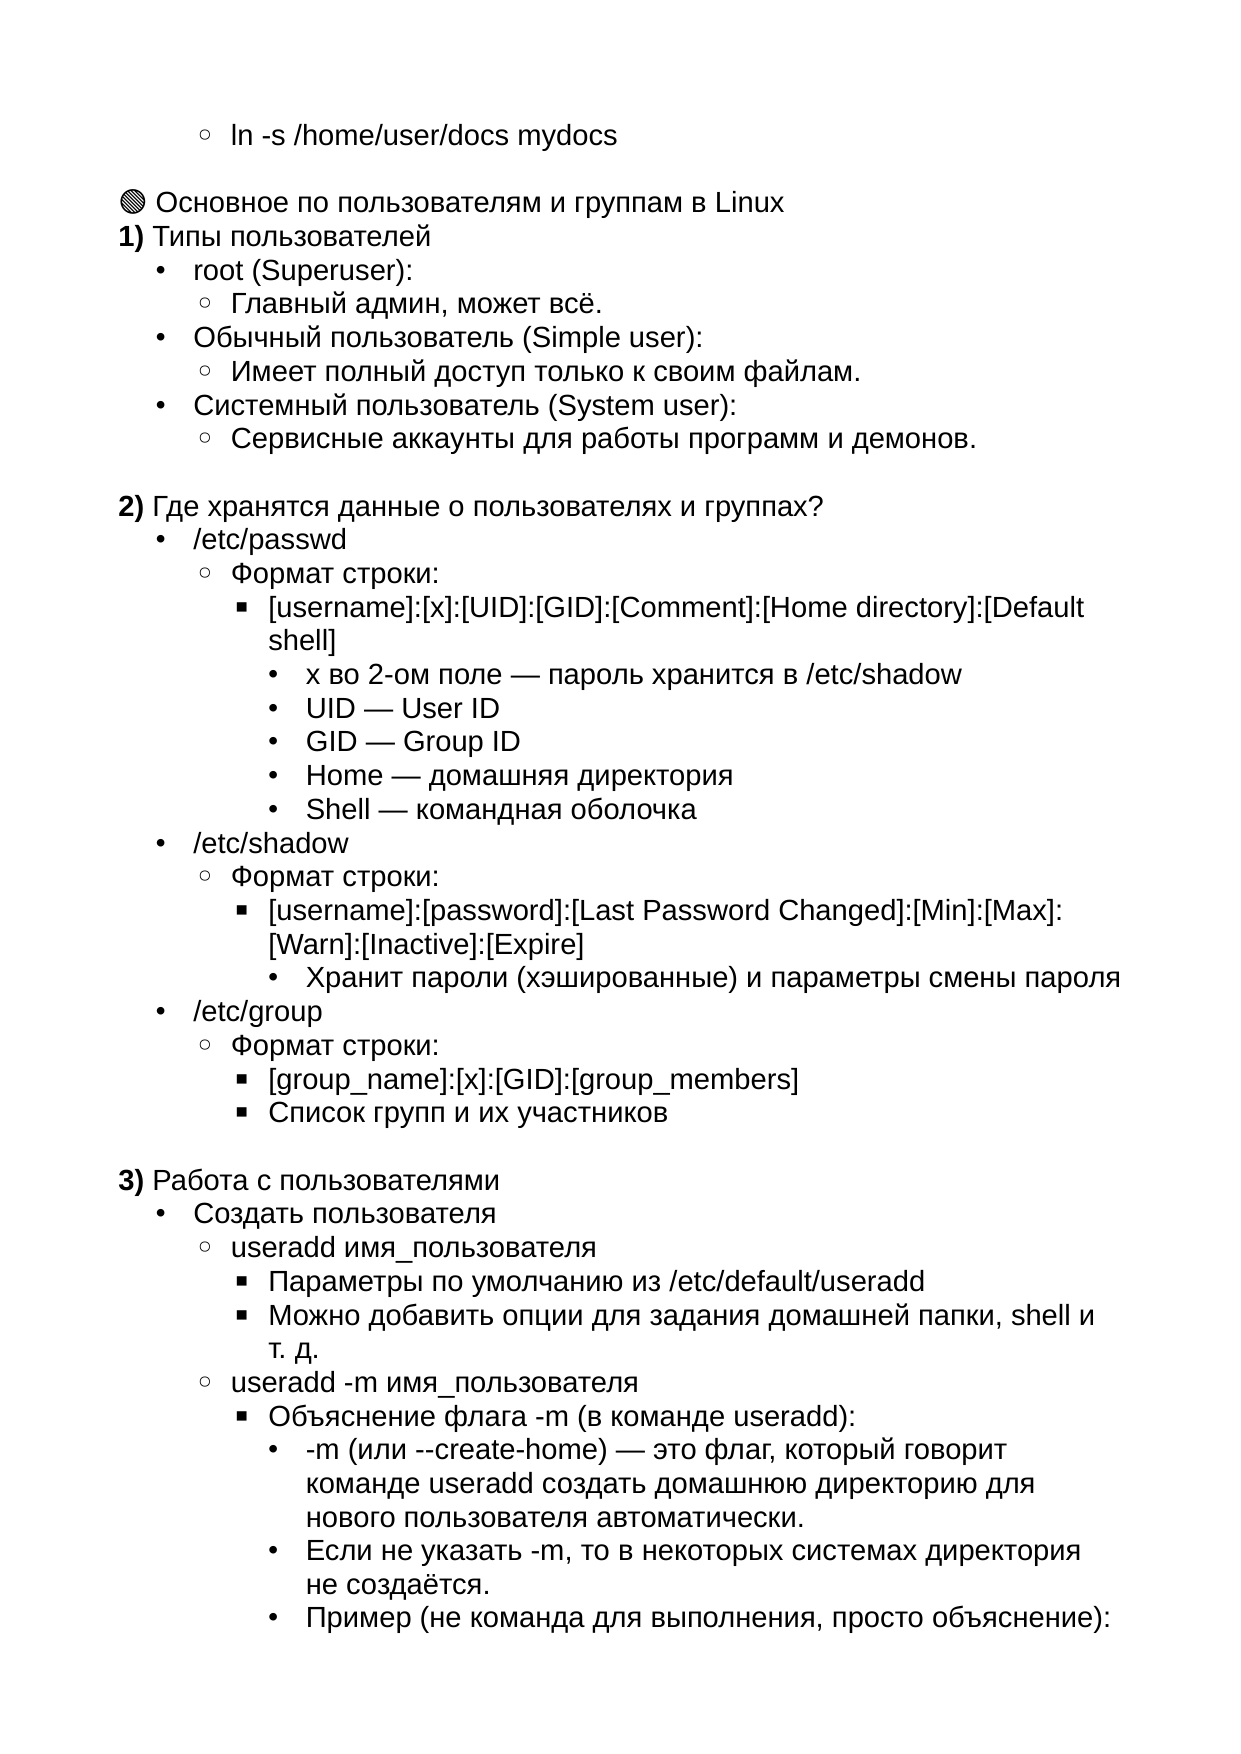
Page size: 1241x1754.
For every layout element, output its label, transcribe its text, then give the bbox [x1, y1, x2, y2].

list [username]:[x]:[UID]:[GID]:[Comment]:[Home directory]:[Default shell] [231, 589, 1122, 657]
list /etc/group [156, 994, 1122, 1028]
text 3) Работа с пользователями [118, 1163, 1122, 1196]
list Создать пользователя [156, 1196, 1122, 1230]
list -m (или --create-home) — это флаг, который говорит команде useradd создать домашнюю директорию для нового пользователя автоматически. [268, 1432, 1122, 1533]
list useradd имя_пользователя [193, 1230, 1122, 1264]
list Формат строки: [193, 556, 1122, 589]
list Можно добавить опции для задания домашней папки, shell и т. д. [231, 1297, 1122, 1365]
list Формат строки: [193, 859, 1122, 893]
list Системный пользователь (System user): [156, 387, 1122, 421]
list Shell — командная оболочка [268, 792, 1122, 826]
list /etc/shadow [156, 826, 1122, 859]
text 1) Типы пользователей [118, 219, 1122, 252]
list Обычный пользователь (Simple user): [156, 320, 1122, 354]
text 2) Где хранятся данные о пользователях и группах? [118, 488, 1122, 522]
list Сервисные аккаунты для работы программ и демонов. [193, 421, 1122, 455]
list [username]:[password]:[Last Password Changed]:[Min]:[Max]:[Warn]:[Inactive]:[Expire] [231, 893, 1122, 960]
list Home — домашняя директория [268, 758, 1122, 792]
list useradd -m имя_пользователя [193, 1365, 1122, 1398]
list Объяснение флага -m (в команде useradd): [231, 1398, 1122, 1432]
list Пример (не команда для выполнения, просто объяснение): [268, 1600, 1122, 1634]
list Хранит пароли (хэшированные) и параметры смены пароля [268, 960, 1122, 994]
list [group_name]:[x]:[GID]:[group_members] [231, 1062, 1122, 1095]
list Главный админ, может всё. [193, 286, 1122, 320]
list x во 2-ом поле — пароль хранится в /etc/shadow [268, 657, 1122, 691]
list Формат строки: [193, 1028, 1122, 1062]
list Имеет полный доступ только к своим файлам. [193, 354, 1122, 387]
text 🟢 Основное по пользователям и группам в Linux [118, 185, 1122, 219]
list /etc/passwd [156, 522, 1122, 556]
list UID — User ID [268, 691, 1122, 724]
list ln -s /home/user/docs mydocs [193, 118, 1122, 152]
list Параметры по умолчанию из /etc/default/useradd [231, 1264, 1122, 1297]
list Если не указать -m, то в некоторых системах директория не создаётся. [268, 1533, 1122, 1600]
list root (Superuser): [156, 252, 1122, 286]
list GID — Group ID [268, 724, 1122, 758]
list Список групп и их участников [231, 1095, 1122, 1129]
